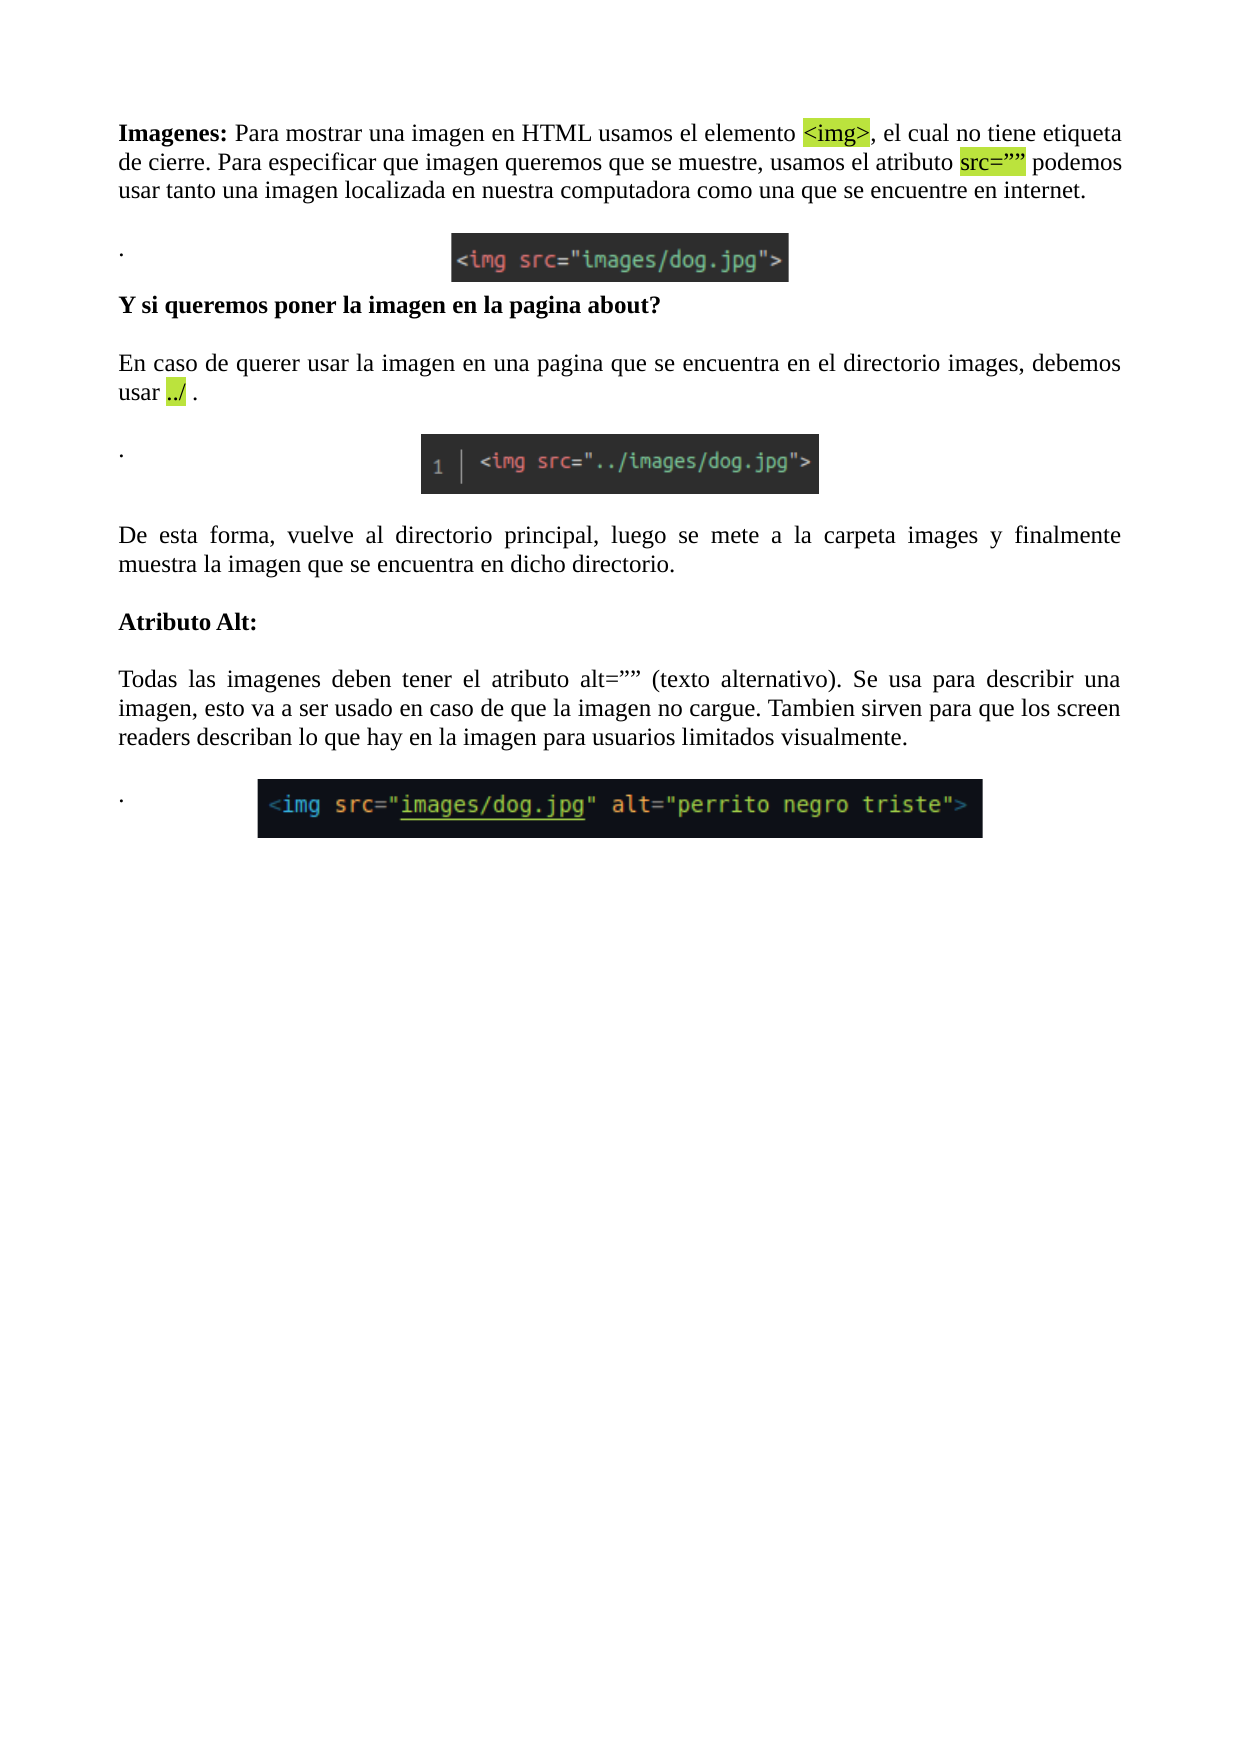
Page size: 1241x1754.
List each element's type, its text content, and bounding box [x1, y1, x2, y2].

text Imagenes: Para mostrar una imagen en HTML usamos el elemento <img>, el cual no tiene etiqueta de cierre. Para especificar que imagen queremos que se muestre, usamos el atributo src=”” podemos usar tanto una imagen localizada en nuestra computadora como una que se encuentre en internet. [118, 118, 1122, 204]
picture [451, 233, 789, 282]
text [983, 779, 1122, 808]
text . [118, 434, 421, 463]
text . [118, 233, 451, 262]
text [789, 233, 1122, 262]
text Y si queremos poner la imagen en la pagina about? [118, 291, 1122, 319]
text [819, 434, 1122, 463]
text Atributo Alt: [118, 607, 1122, 636]
text En caso de querer usar la imagen en una pagina que se encuentra en el directorio images, debemos usar ../ . [118, 348, 1122, 406]
picture [257, 779, 983, 838]
text De esta forma, vuelve al directorio principal, luego se mete a la carpeta images y finalmente muestra la imagen que se encuentra en dicho directorio. [118, 521, 1122, 578]
text Todas las imagenes deben tener el atributo alt=”” (texto alternativo). Se usa para describir una imagen, esto va a ser usado en caso de que la imagen no cargue. Tambien sirven para que los screen readers describan lo que hay en la imagen para usuarios limitados visualmente. [118, 664, 1122, 751]
picture [421, 434, 819, 494]
text . [118, 779, 257, 808]
